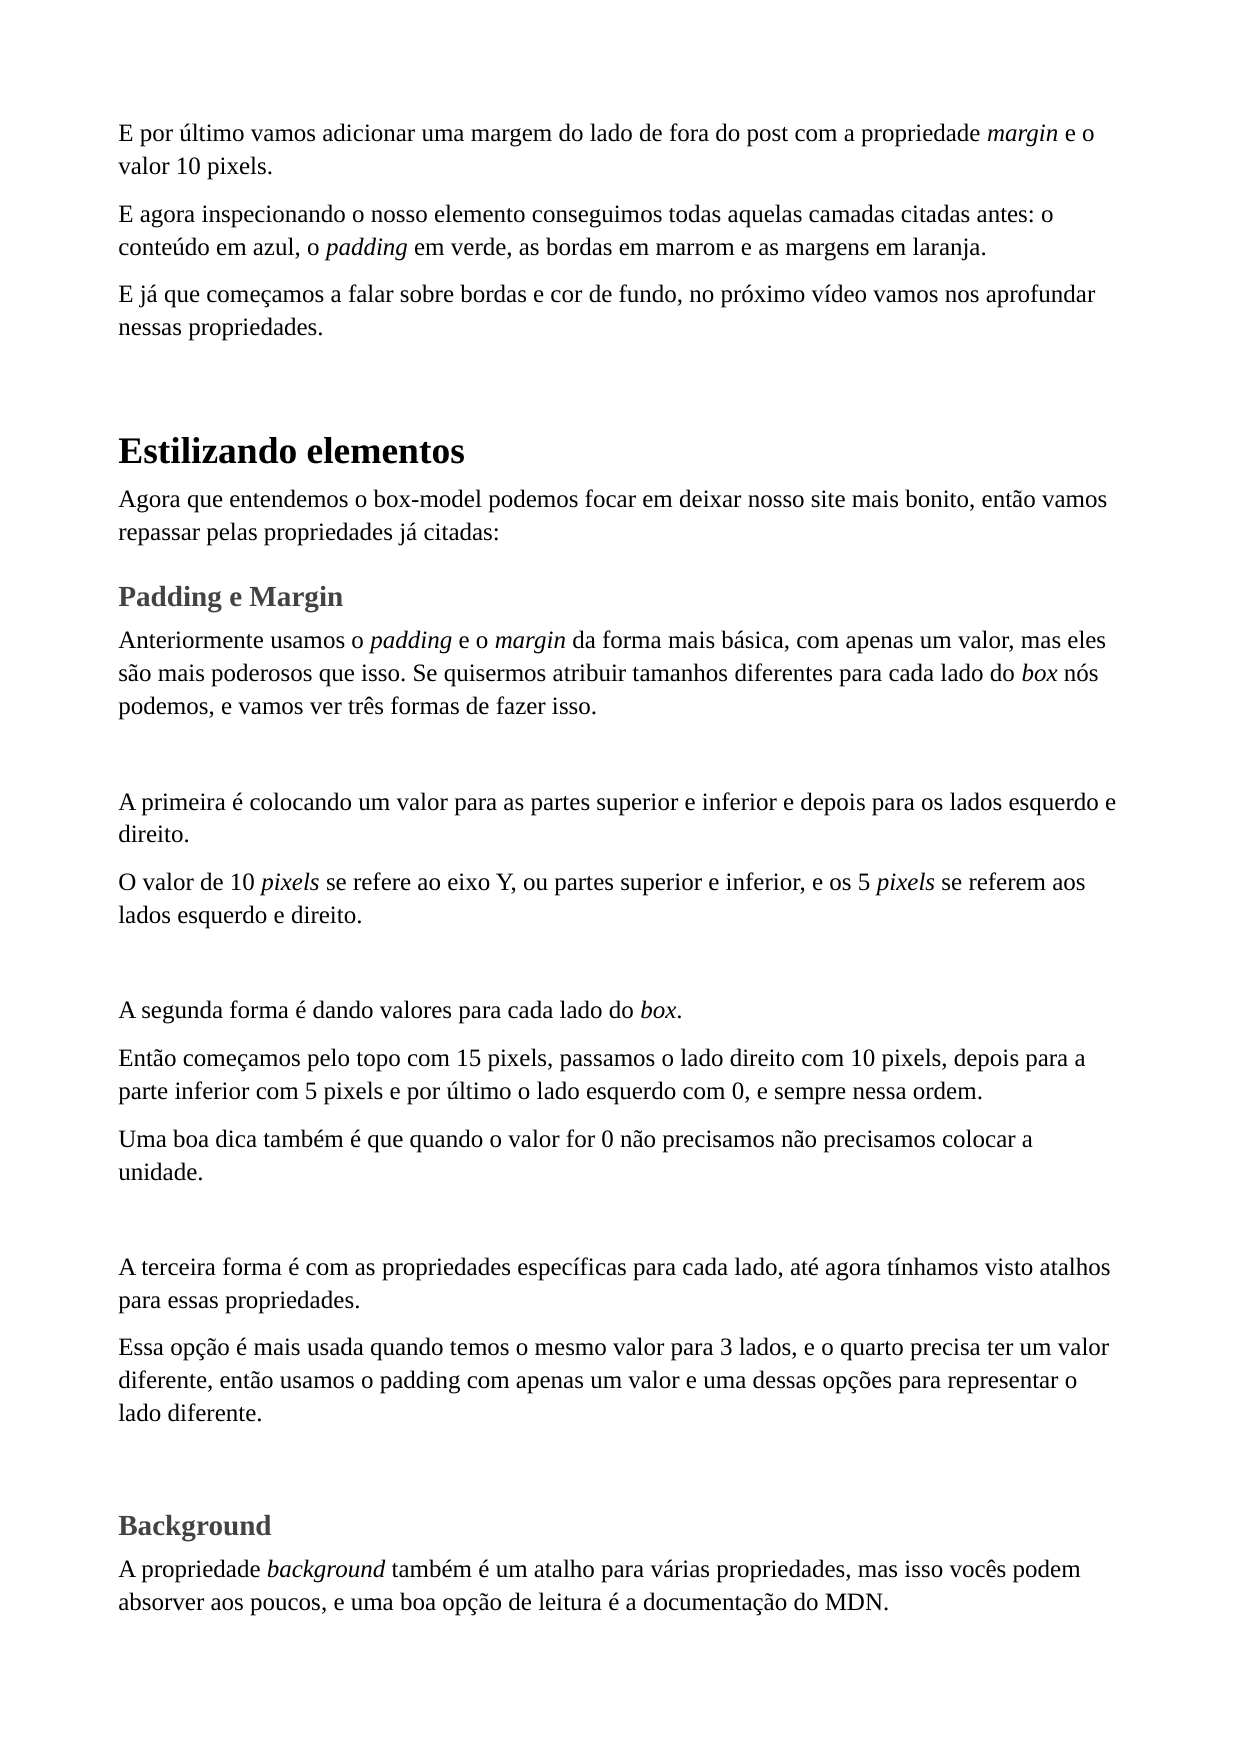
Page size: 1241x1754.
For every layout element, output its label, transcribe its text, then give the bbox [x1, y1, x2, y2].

text A propriedade background também é um atalho para várias propriedades, mas isso vocês podem absorver aos poucos, e uma boa opção de leitura é a documentação do MDN. [118, 1554, 1122, 1616]
text Uma boa dica também é que quando o valor for 0 não precisamos não precisamos colocar a unidade. [118, 1124, 1122, 1185]
text E por último vamos adicionar uma margem do lado de fora do post com a propriedade margin e o valor 10 pixels. [118, 118, 1122, 180]
text A terceira forma é com as propriedades específicas para cada lado, até agora tínhamos visto atalhos para essas propriedades. [118, 1252, 1122, 1314]
text Agora que entendemos o box-model podemos focar em deixar nosso site mais bonito, então vamos repassar pelas propriedades já citadas: [118, 484, 1122, 546]
text O valor de 10 pixels se refere ao eixo Y, ou partes superior e inferior, e os 5 pixels se referem aos lados esquerdo e direito. [118, 867, 1122, 929]
text A primeira é colocando um valor para as partes superior e inferior e depois para os lados esquerdo e direito. [118, 787, 1122, 848]
subtitle Background [118, 1508, 1122, 1542]
text E já que começamos a falar sobre bordas e cor de fundo, no próximo vídeo vamos nos aprofundar nessas propriedades. [118, 279, 1122, 341]
text Essa opção é mais usada quando temos o mesmo valor para 3 lados, e o quarto precisa ter um valor diferente, então usamos o padding com apenas um valor e uma dessas opções para representar o lado diferente. [118, 1332, 1122, 1427]
text A segunda forma é dando valores para cada lado do box. [118, 995, 1122, 1024]
text Então começamos pelo topo com 15 pixels, passamos o lado direito com 10 pixels, depois para a parte inferior com 5 pixels e por último o lado esquerdo com 0, e sempre nessa ordem. [118, 1043, 1122, 1105]
text Anteriormente usamos o padding e o margin da forma mais básica, com apenas um valor, mas eles são mais poderosos que isso. Se quisermos atribuir tamanhos diferentes para cada lado do box nós podemos, e vamos ver três formas de fazer isso. [118, 625, 1122, 720]
text E agora inspecionando o nosso elemento conseguimos todas aquelas camadas citadas antes: o conteúdo em azul, o padding em verde, as bordas em marrom e as margens em laranja. [118, 199, 1122, 261]
subtitle Estilizando elementos [118, 428, 1122, 472]
subtitle Padding e Margin [118, 579, 1122, 613]
